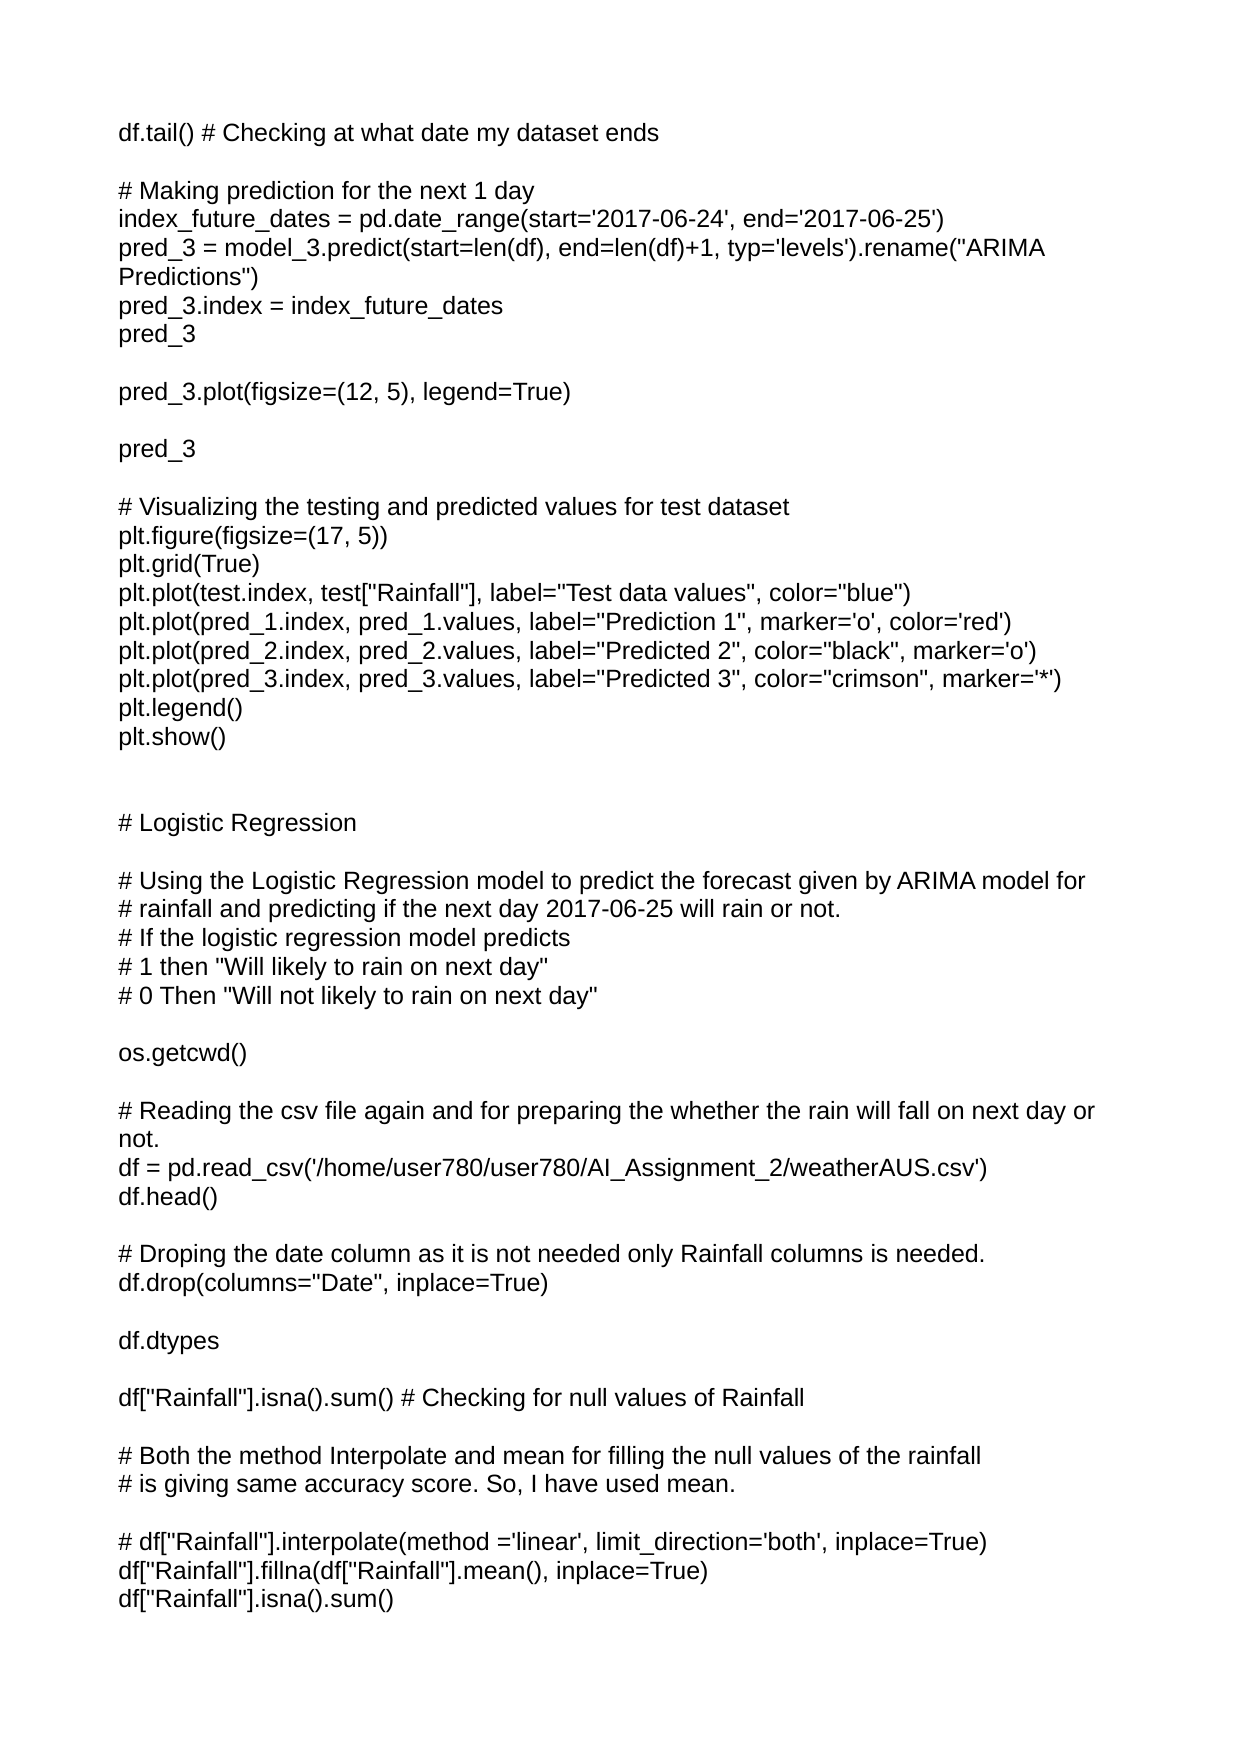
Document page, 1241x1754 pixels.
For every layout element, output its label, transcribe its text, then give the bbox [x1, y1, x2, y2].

text # rainfall and predicting if the next day 2017-06-25 will rain or not. [118, 894, 1122, 923]
text # 1 then "Will likely to rain on next day" [118, 952, 1122, 981]
text df.head() [118, 1182, 1122, 1211]
text # Droping the date column as it is not needed only Rainfall columns is needed. [118, 1239, 1122, 1268]
text plt.plot(test.index, test["Rainfall"], label="Test data values", color="blue") [118, 578, 1122, 607]
text index_future_dates = pd.date_range(start='2017-06-24', end='2017-06-25') [118, 204, 1122, 233]
text pred_3 [118, 434, 1122, 463]
text # Visualizing the testing and predicted values for test dataset [118, 492, 1122, 521]
text plt.legend() [118, 693, 1122, 722]
text # Making prediction for the next 1 day [118, 176, 1122, 204]
text pred_3 [118, 319, 1122, 348]
text plt.show() [118, 722, 1122, 751]
text df["Rainfall"].isna().sum() [118, 1584, 1122, 1613]
text # Both the method Interpolate and mean for filling the null values of the rainfall [118, 1441, 1122, 1469]
text plt.grid(True) [118, 549, 1122, 578]
text # 0 Then "Will not likely to rain on next day" [118, 981, 1122, 1009]
text df.dtypes [118, 1326, 1122, 1354]
text os.getcwd() [118, 1038, 1122, 1067]
text # Reading the csv file again and for preparing the whether the rain will fall on next day or not. [118, 1096, 1122, 1153]
text # Using the Logistic Regression model to predict the forecast given by ARIMA model for [118, 866, 1122, 894]
text df["Rainfall"].isna().sum() # Checking for null values of Rainfall [118, 1383, 1122, 1412]
text plt.figure(figsize=(17, 5)) [118, 521, 1122, 549]
text plt.plot(pred_3.index, pred_3.values, label="Predicted 3", color="crimson", marker='*') [118, 664, 1122, 693]
text df["Rainfall"].fillna(df["Rainfall"].mean(), inplace=True) [118, 1556, 1122, 1584]
text plt.plot(pred_2.index, pred_2.values, label="Predicted 2", color="black", marker='o') [118, 636, 1122, 664]
text plt.plot(pred_1.index, pred_1.values, label="Prediction 1", marker='o', color='red') [118, 607, 1122, 636]
text df.drop(columns="Date", inplace=True) [118, 1268, 1122, 1297]
text # is giving same accuracy score. So, I have used mean. [118, 1469, 1122, 1498]
text pred_3.plot(figsize=(12, 5), legend=True) [118, 377, 1122, 406]
text # If the logistic regression model predicts [118, 923, 1122, 952]
text df = pd.read_csv('/home/user780/user780/AI_Assignment_2/weatherAUS.csv') [118, 1153, 1122, 1182]
text pred_3.index = index_future_dates [118, 291, 1122, 319]
text # df["Rainfall"].interpolate(method ='linear', limit_direction='both', inplace=True) [118, 1527, 1122, 1556]
text # Logistic Regression [118, 808, 1122, 837]
text pred_3 = model_3.predict(start=len(df), end=len(df)+1, typ='levels').rename("ARIMA Predictions") [118, 233, 1122, 291]
text df.tail() # Checking at what date my dataset ends [118, 118, 1122, 147]
